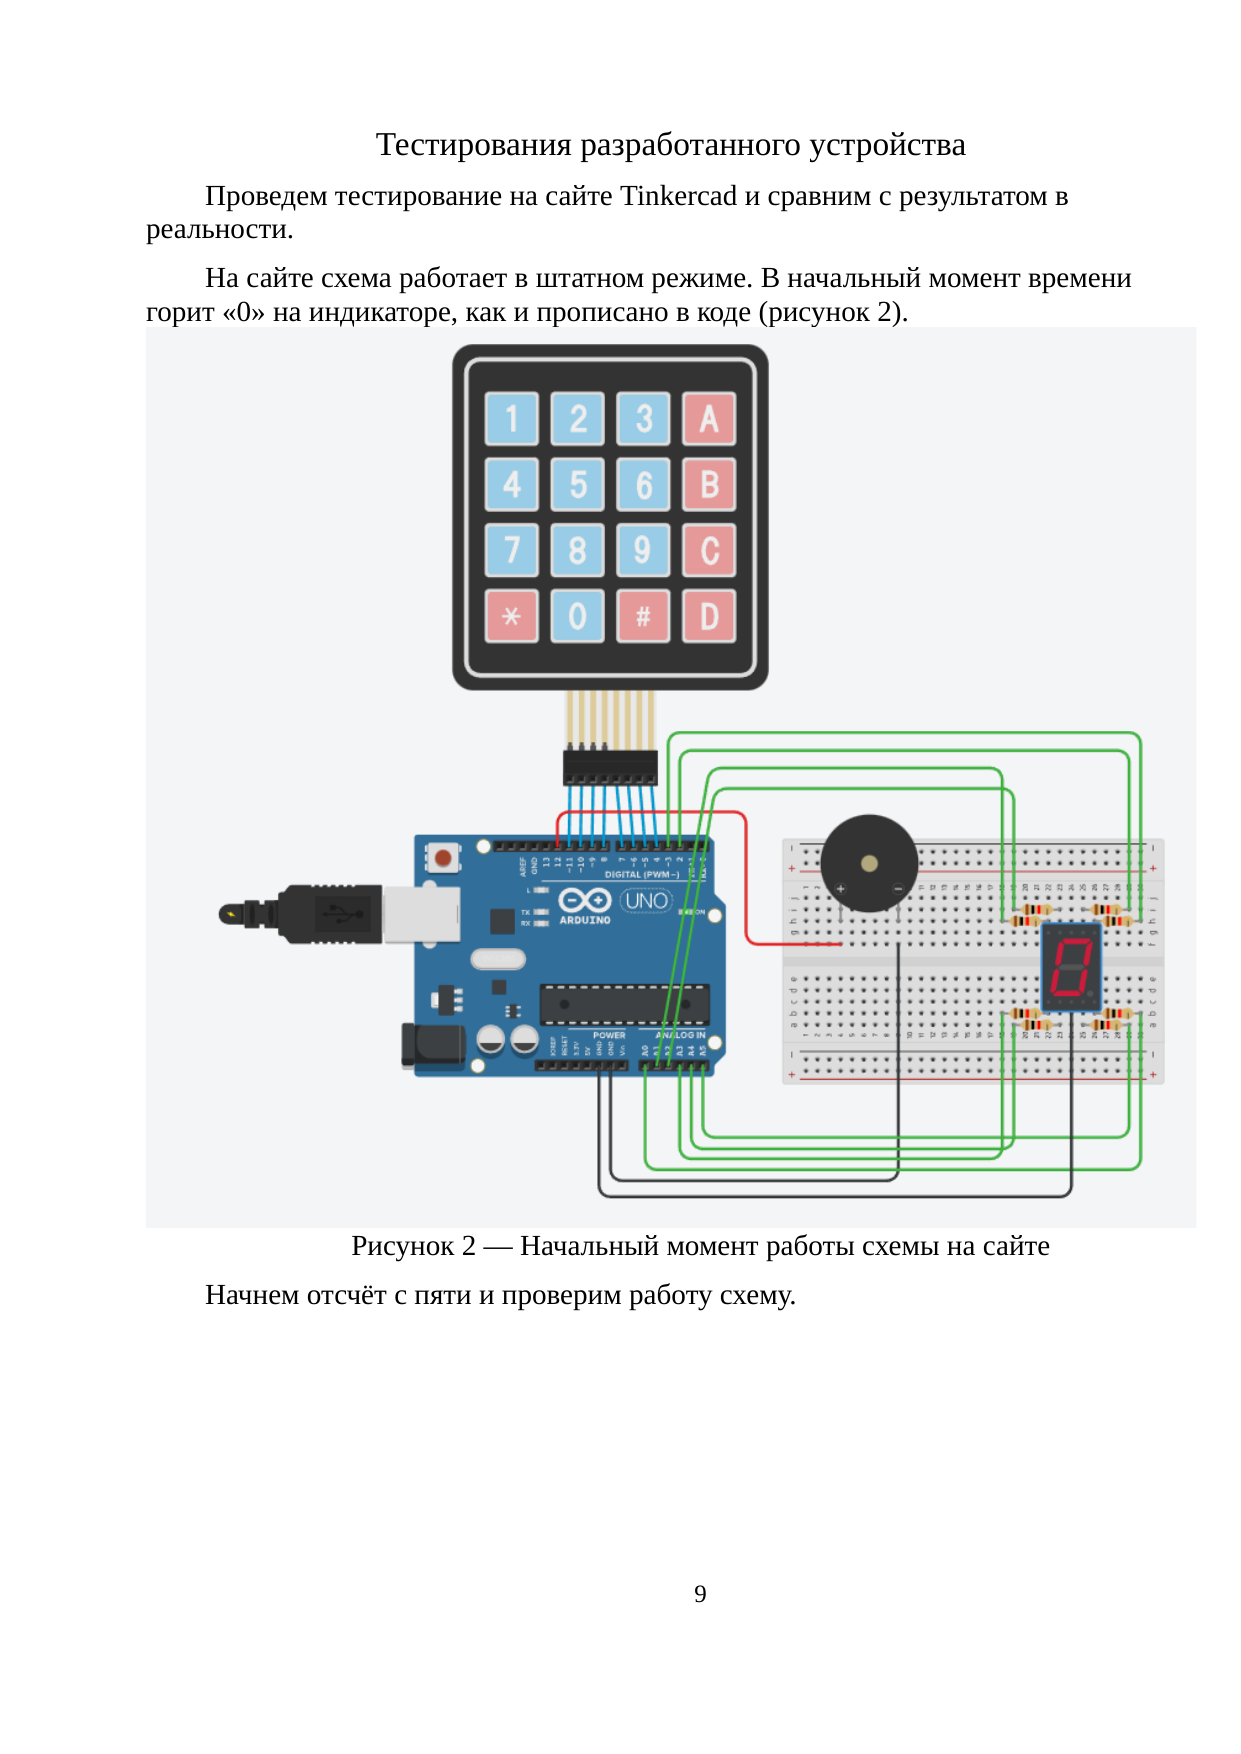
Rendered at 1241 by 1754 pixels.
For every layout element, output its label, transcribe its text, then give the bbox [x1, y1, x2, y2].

list Рисунок 2 — Начальный момент работы схемы на сайте [146, 1228, 1196, 1261]
list Проведем тестирование на сайте Tinkercad и сравним с результатом в реальности. [146, 178, 1196, 245]
picture [145, 327, 1197, 1228]
list Тестирования разработанного устройства [146, 124, 1196, 162]
list Начнем отсчёт с пяти и проверим работу схему. [146, 1277, 1196, 1310]
list На сайте схема работает в штатном режиме. В начальный момент времени горит «0» на индикаторе, как и прописано в коде (рисунок 2). [146, 260, 1196, 327]
